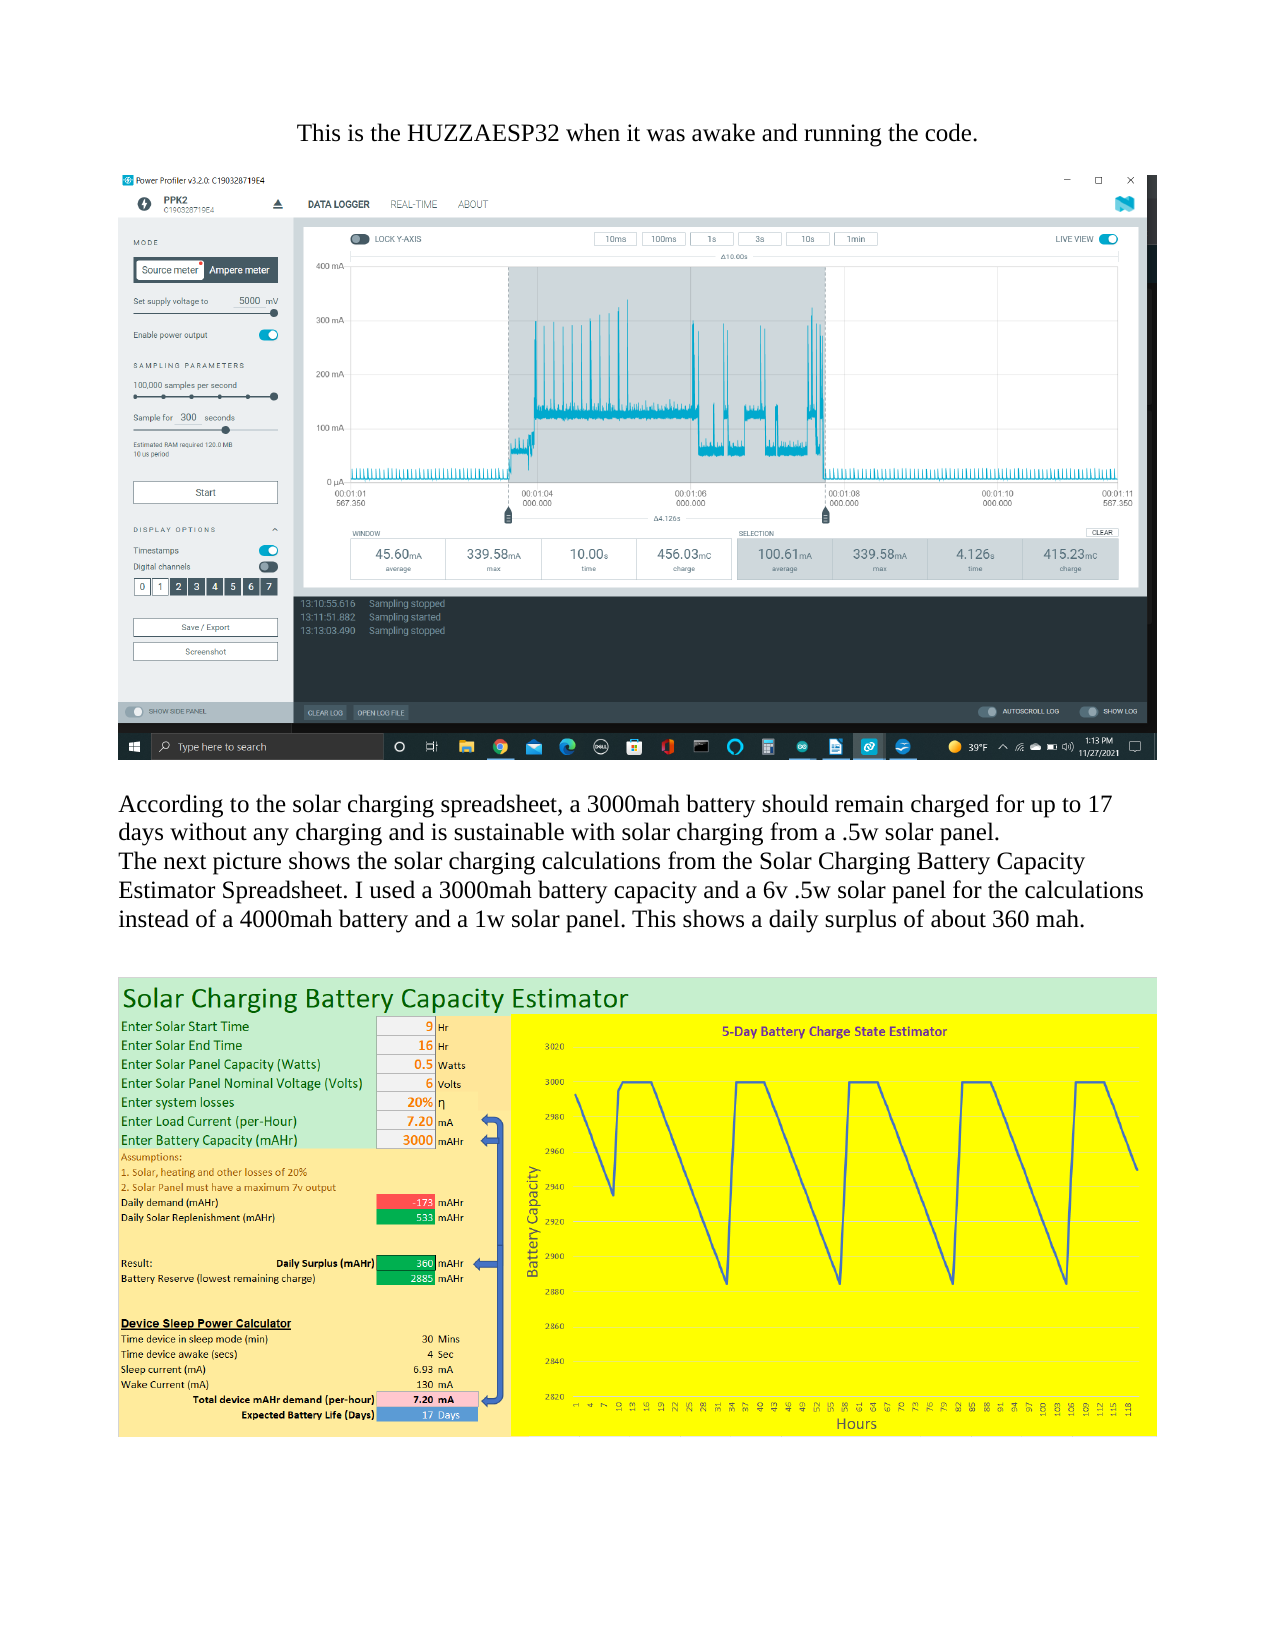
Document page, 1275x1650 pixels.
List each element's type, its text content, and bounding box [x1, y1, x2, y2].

text According to the solar charging spreadsheet, a 3000mah battery should remain charged for up to 17 days without any charging and is sustainable with solar charging from a .5w solar panel. [118, 789, 1157, 846]
text The next picture shows the solar charging calculations from the Solar Charging Battery Capacity Estimator Spreadsheet. I used a 3000mah battery capacity and a 6v .5w solar panel for the calculations instead of a 4000mah battery and a 1w solar panel. This shows a daily surplus of about 360 mah. [118, 846, 1157, 932]
text This is the HUZZAESP32 when it was awake and running the code. [118, 118, 1157, 147]
picture [118, 175, 1157, 760]
picture [118, 977, 1157, 1437]
